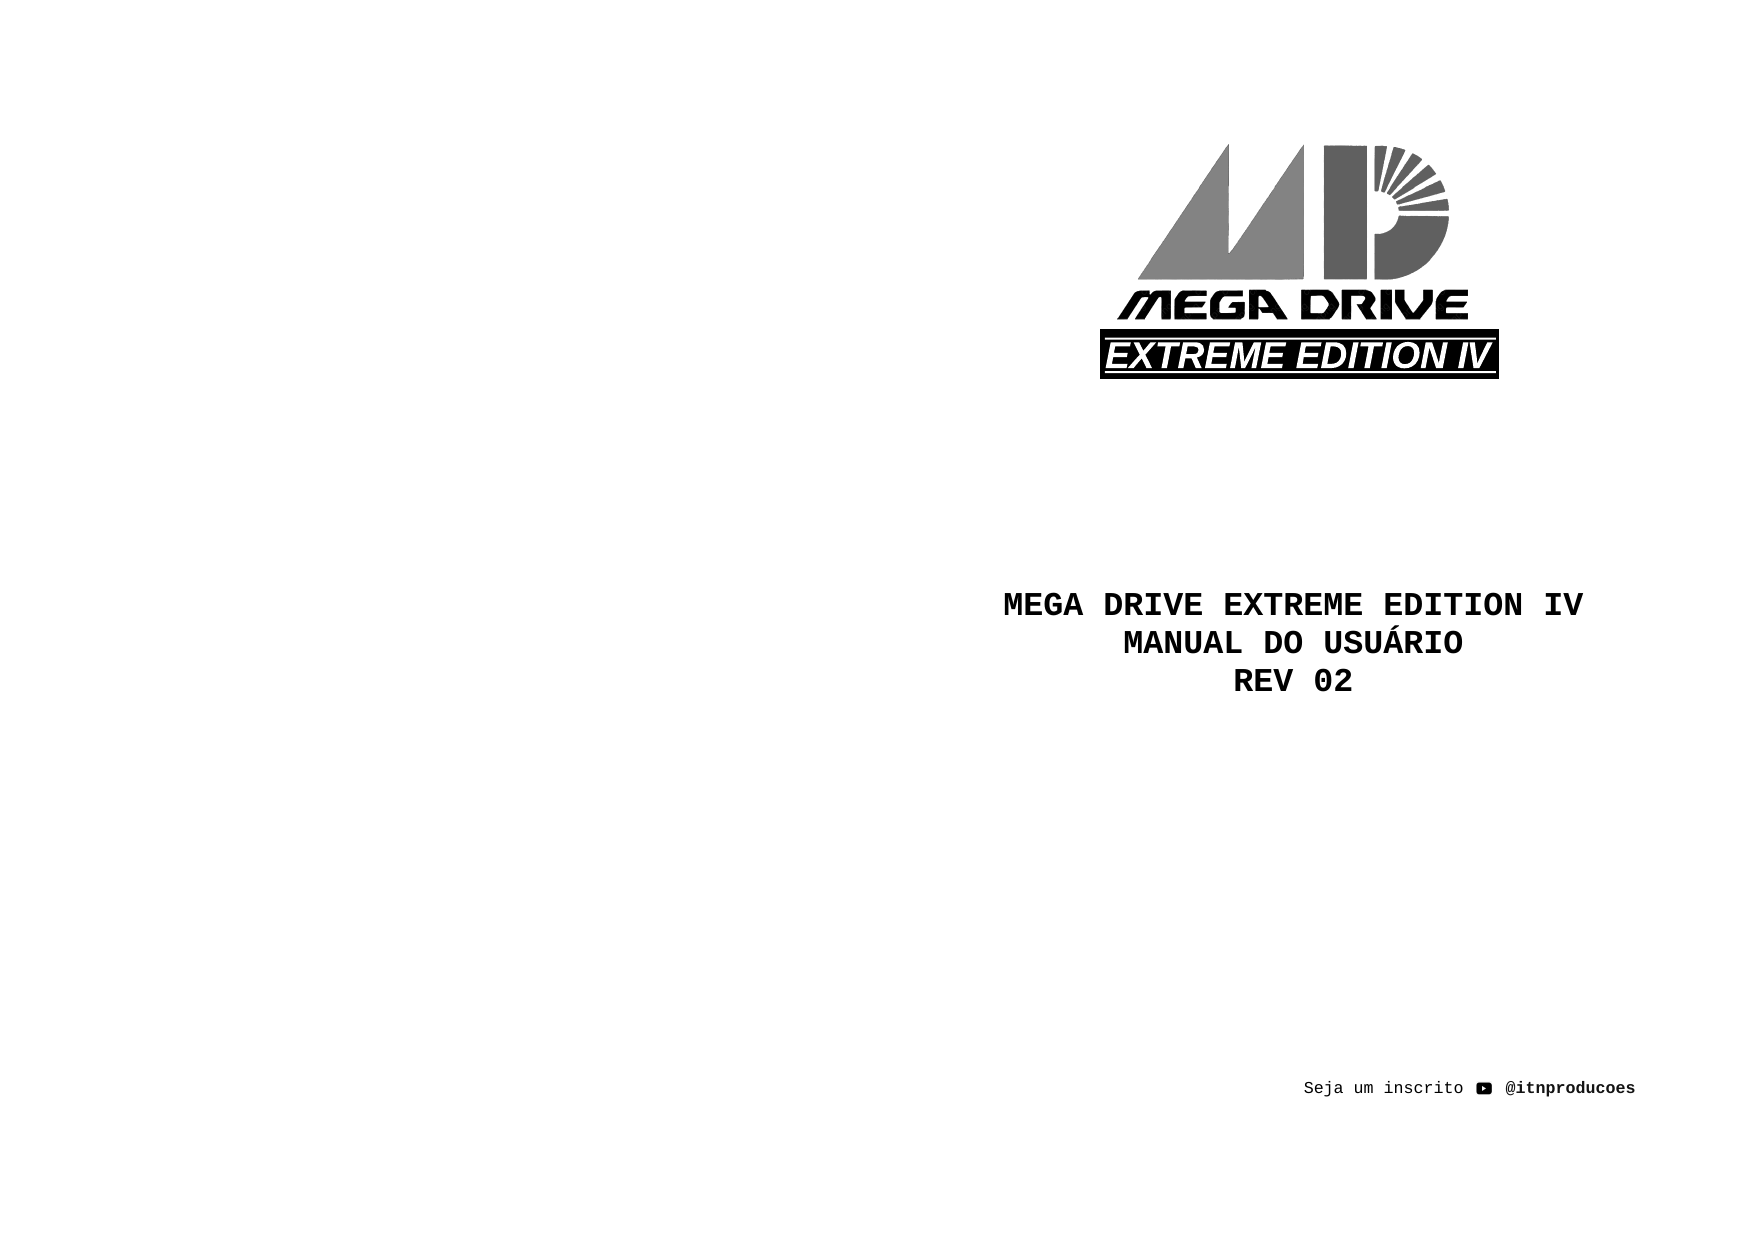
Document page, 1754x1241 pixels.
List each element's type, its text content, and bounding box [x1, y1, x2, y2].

text MEGA DRIVE EXTREME EDITION IV [891, 588, 1695, 626]
picture [1476, 1081, 1492, 1095]
table_header @itnproducoes [1493, 1080, 1635, 1128]
table_header Seja um inscrito [1233, 1080, 1463, 1128]
text MANUAL DO USUÁRIO REV 02 [891, 626, 1695, 702]
table_header [1464, 1080, 1493, 1128]
picture [1108, 115, 1478, 329]
